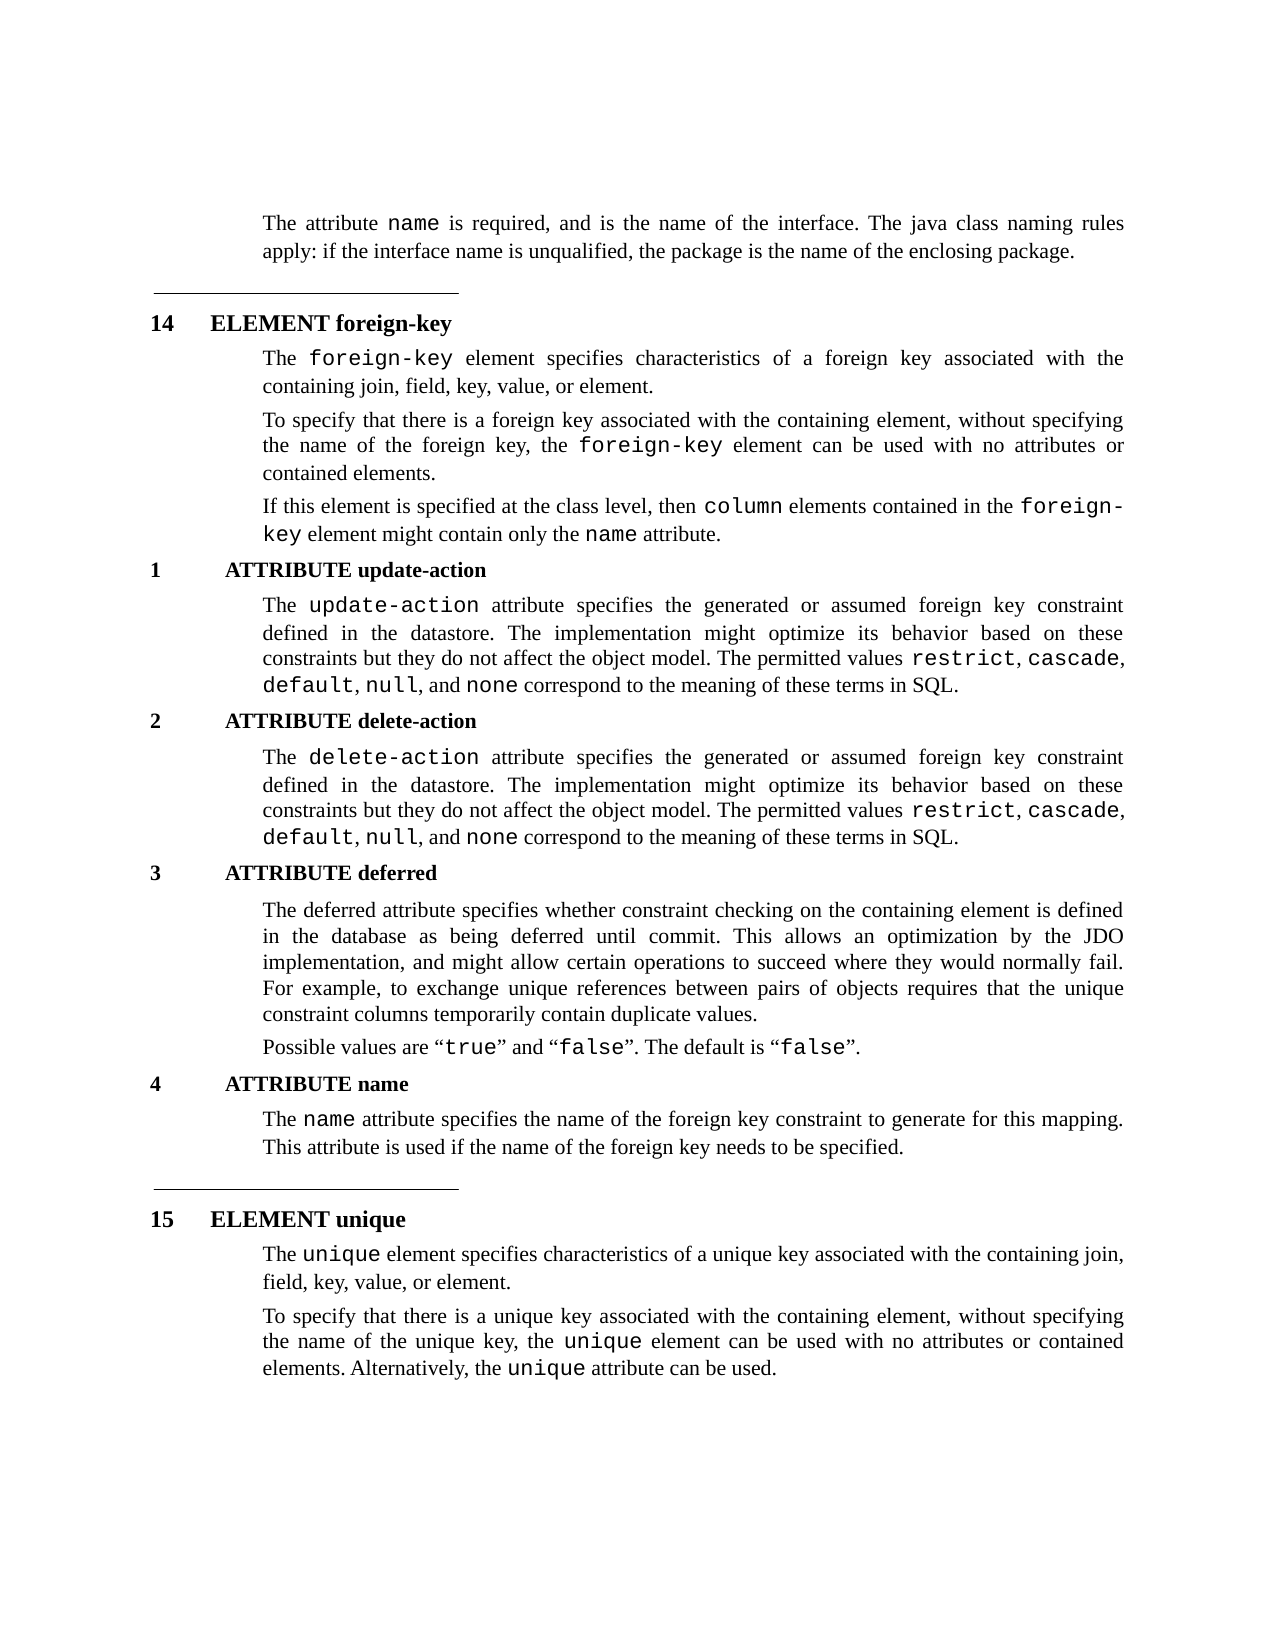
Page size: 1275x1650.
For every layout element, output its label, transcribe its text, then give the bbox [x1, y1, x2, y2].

text If this element is specified at the class level, then column elements contained in the foreign-key element might contain only the name attribute. [262, 493, 1125, 547]
subtitle ELEMENT foreign-key [150, 309, 1125, 336]
subtitle ATTRIBUTE delete-action [150, 708, 1125, 734]
subtitle ATTRIBUTE deferred [150, 859, 1125, 885]
text To specify that there is a unique key associated with the containing element, without specifying the name of the unique key, the unique element can be used with no attributes or contained elements. Alternatively, the unique attribute can be used. [262, 1302, 1125, 1382]
subtitle ATTRIBUTE name [150, 1070, 1125, 1096]
text The deferred attribute specifies whether constraint checking on the containing element is defined in the database as being deferred until commit. This allows an optimization by the JDO implementation, and might allow certain operations to succeed where they would normally fail. For example, to exchange unique references between pairs of objects requires that the unique constraint columns temporarily contain duplicate values. [262, 896, 1125, 1026]
text The delete-action attribute specifies the generated or assumed foreign key constraint defined in the datastore. The implementation might optimize its behavior based on these constraints but they do not affect the object model. The permitted values restrict, cascade, default, null, and none correspond to the meaning of these terms in SQL. [262, 744, 1125, 851]
text To specify that there is a foreign key associated with the containing element, without specifying the name of the foreign key, the foreign-key element can be used with no attributes or contained elements. [262, 406, 1125, 485]
subtitle ELEMENT unique [150, 1205, 1125, 1233]
text The foreign-key element specifies characteristics of a foreign key associated with the containing join, field, key, value, or element. [262, 345, 1125, 398]
text The update-action attribute specifies the generated or assumed foreign key constraint defined in the datastore. The implementation might optimize its behavior based on these constraints but they do not affect the object model. The permitted values restrict, cascade, default, null, and none correspond to the meaning of these terms in SQL. [262, 592, 1125, 699]
text The attribute name is required, and is the name of the interface. The java class naming rules apply: if the interface name is unqualified, the package is the name of the enclosing package. [262, 210, 1125, 263]
text The unique element specifies characteristics of a unique key associated with the containing join, field, key, value, or element. [262, 1241, 1125, 1294]
subtitle ATTRIBUTE update-action [150, 556, 1125, 582]
text The name attribute specifies the name of the foreign key constraint to generate for this mapping. This attribute is used if the name of the foreign key needs to be specified. [262, 1106, 1125, 1159]
text Possible values are “true” and “false”. The default is “false”. [262, 1034, 1125, 1061]
